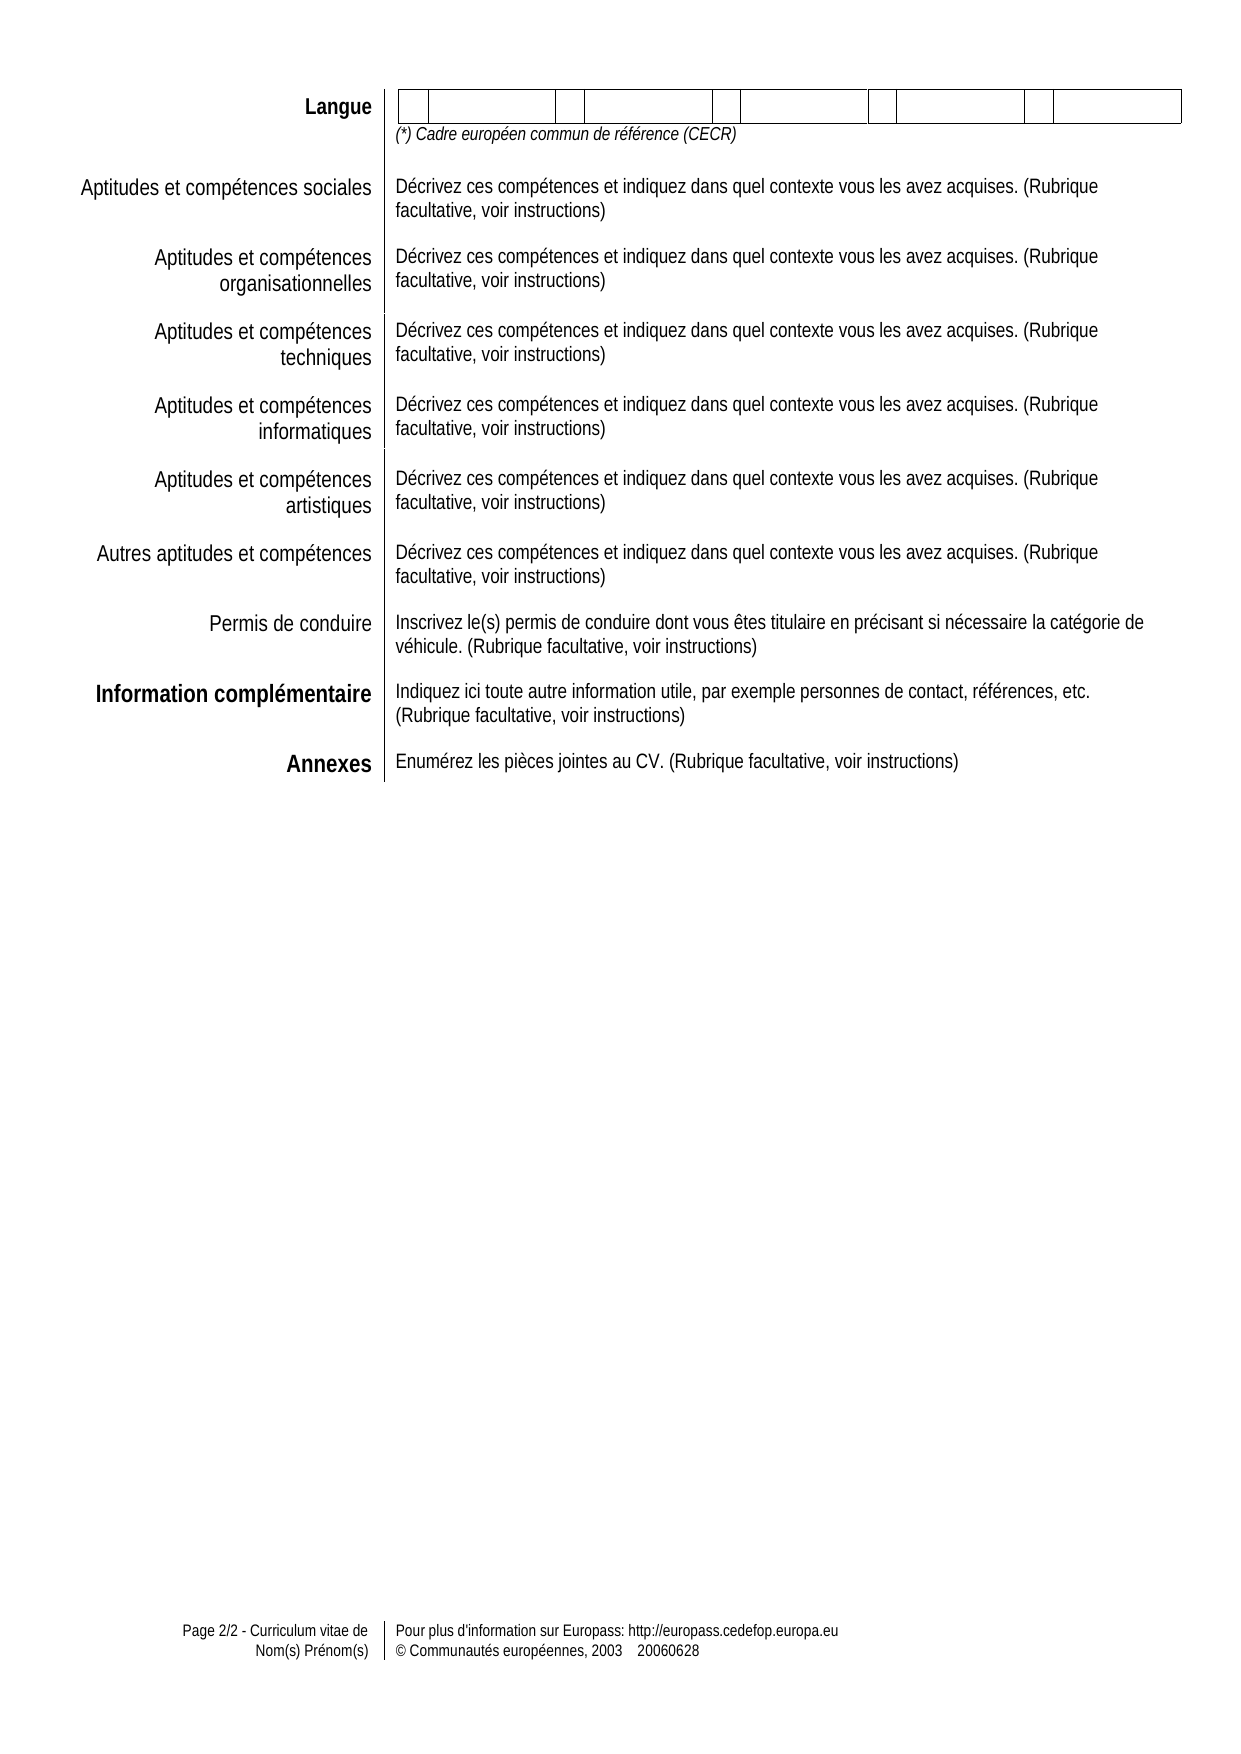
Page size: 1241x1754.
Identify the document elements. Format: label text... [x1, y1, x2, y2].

table_cell Aptitudes et compétences sociales [59, 170, 384, 226]
table_cell Aptitudes et compétences artistiques [59, 462, 384, 523]
table_cell [741, 90, 867, 123]
table_cell [713, 90, 740, 123]
table_cell [385, 523, 1181, 536]
table_cell [385, 662, 1181, 675]
table_cell Aptitudes et compétences informatiques [59, 388, 384, 448]
table_cell [385, 374, 1181, 388]
table_cell [1025, 90, 1053, 123]
table_cell [59, 449, 384, 462]
table_cell Décrivez ces compétences et indiquez dans quel contexte vous les avez acquises. (Rubrique facultative, voir instructions) [385, 170, 1181, 226]
table_cell Information complémentaire [59, 675, 384, 731]
table_cell [59, 123, 384, 156]
table_cell [1054, 90, 1181, 123]
table_cell [59, 523, 384, 536]
table_cell [59, 156, 384, 170]
table_cell Décrivez ces compétences et indiquez dans quel contexte vous les avez acquises. (Rubrique facultative, voir instructions) [385, 388, 1181, 448]
table_cell [59, 662, 384, 675]
table_cell [385, 156, 1181, 170]
table_cell [399, 90, 428, 123]
table_cell Décrivez ces compétences et indiquez dans quel contexte vous les avez acquises. (Rubrique facultative, voir instructions) [385, 239, 1181, 300]
table_cell [585, 90, 712, 123]
table_cell [869, 90, 896, 123]
table_cell Décrivez ces compétences et indiquez dans quel contexte vous les avez acquises. (Rubrique facultative, voir instructions) [385, 536, 1181, 592]
table_cell [897, 90, 1024, 123]
table_cell [385, 449, 1181, 462]
table_cell Indiquez ici toute autre information utile, par exemple personnes de contact, références, etc. (Rubrique facultative, voir instructions) [385, 675, 1181, 731]
table_cell [385, 89, 398, 123]
table_cell [385, 592, 1181, 606]
table_cell [59, 374, 384, 388]
table_cell [385, 731, 1181, 745]
table_cell (*) Cadre européen commun de référence (CECR) [385, 123, 1181, 156]
table_cell [556, 90, 584, 123]
table_cell [385, 226, 1181, 239]
table_cell [429, 90, 555, 123]
table_cell Décrivez ces compétences et indiquez dans quel contexte vous les avez acquises. (Rubrique facultative, voir instructions) [385, 314, 1181, 374]
table_cell [59, 592, 384, 606]
table_cell [59, 300, 384, 313]
table_cell Inscrivez le(s) permis de conduire dont vous êtes titulaire en précisant si nécessaire la catégorie de véhicule. (Rubrique facultative, voir instructions) [385, 606, 1181, 662]
table_cell Autres aptitudes et compétences [59, 536, 384, 592]
table_cell Aptitudes et compétences techniques [59, 314, 384, 374]
table_cell [59, 226, 384, 239]
table_cell Aptitudes et compétences organisationnelles [59, 239, 384, 300]
table_cell Décrivez ces compétences et indiquez dans quel contexte vous les avez acquises. (Rubrique facultative, voir instructions) [385, 462, 1181, 523]
table_cell Langue [59, 89, 384, 123]
table_cell Annexes [59, 745, 384, 782]
table_cell Permis de conduire [59, 606, 384, 662]
table_cell [59, 731, 384, 745]
table_cell [385, 300, 1181, 313]
table_cell Enumérez les pièces jointes au CV. (Rubrique facultative, voir instructions) [385, 745, 1181, 782]
